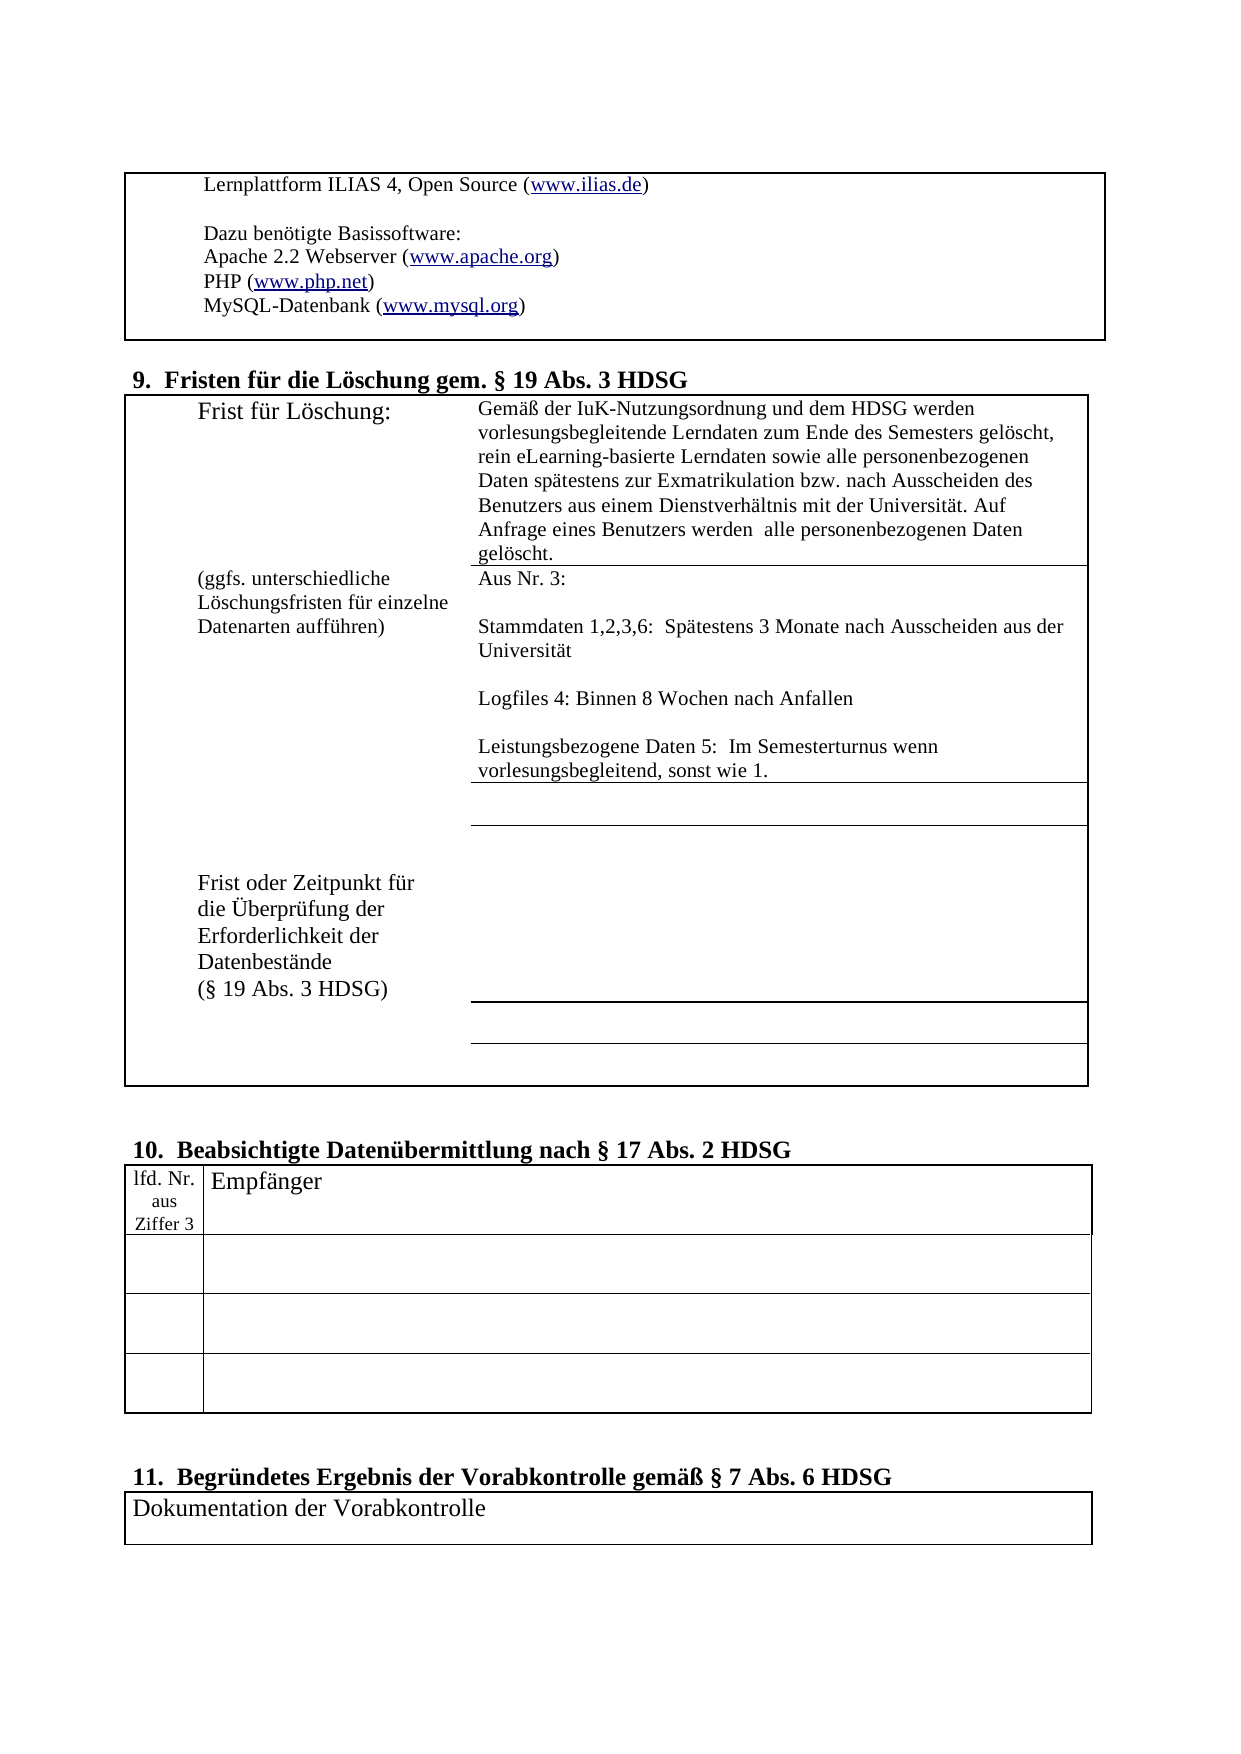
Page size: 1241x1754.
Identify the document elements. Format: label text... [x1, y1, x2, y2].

table_cell [471, 850, 1087, 1001]
table_cell Empfänger [204, 1166, 1091, 1234]
table_cell [126, 1001, 190, 1043]
table_cell [126, 1235, 203, 1293]
table_cell [204, 1293, 1091, 1353]
table_cell [126, 174, 196, 339]
table_header 11. Begründetes Ergebnis der Vorabkontrolle gemäß § 7 Abs. 6 HDSG [125, 1462, 1085, 1491]
table_cell [789, 174, 1104, 339]
table_header [1085, 1135, 1092, 1164]
table_cell [126, 850, 190, 1001]
table_cell [204, 1234, 1091, 1293]
table_header 10. Beabsichtigte Datenübermittlung nach § 17 Abs. 2 HDSG [125, 1135, 1085, 1164]
table_header [1085, 1462, 1092, 1491]
table_cell [471, 1044, 1087, 1084]
table_cell Frist für Löschung: [190, 396, 471, 564]
table_cell [126, 1354, 203, 1412]
table_cell Dokumentation der Vorabkontrolle [126, 1493, 1091, 1544]
table_cell [471, 826, 1087, 850]
table_cell Gemäß der IuK-Nutzungsordnung und dem HDSG werden vorlesungsbegleitende Lerndaten zum Ende des Semesters gelöscht, rein eLearning-basierte Lerndaten sowie alle personenbezogenen Daten spätestens zur Exmatrikulation bzw. nach Ausscheiden des Benutzers aus einem Dienstverhältnis mit der Universität. Auf Anfrage eines Benutzers werden alle personenbezogenen Daten gelöscht. [471, 396, 1087, 564]
table_cell (ggfs. unterschiedliche Löschungsfristen für einzelne Datenarten aufführen) [190, 565, 471, 782]
table_cell [126, 782, 190, 825]
table_cell Frist oder Zeitpunkt für die Überprüfung der Erforderlichkeit der Datenbestände (§ 19 Abs. 3 HDSG) [190, 850, 471, 1001]
table_cell [126, 1294, 203, 1353]
table_header 9. Fristen für die Löschung gem. § 19 Abs. 3 HDSG [125, 365, 1081, 394]
table_cell [190, 782, 471, 825]
table_cell [190, 1001, 471, 1043]
table_cell [126, 396, 190, 564]
table_header [1081, 365, 1088, 394]
table_cell [471, 1003, 1087, 1043]
table_cell [204, 1353, 1091, 1412]
table_cell [471, 783, 1087, 825]
table_cell [190, 1043, 471, 1084]
table_cell Lernplattform ILIAS 4, Open Source (www.ilias.de) Dazu benötigte Basissoftware: Apache 2.2 Webserver (www.apache.org) PHP (www.php.net) MySQL-Datenbank (www.mysql.org) [196, 174, 789, 339]
table_cell [190, 825, 471, 850]
table_cell [126, 565, 190, 782]
table_cell lfd. Nr. aus Ziffer 3 [126, 1166, 203, 1234]
table_cell [126, 825, 190, 850]
table_cell [126, 1043, 190, 1084]
table_cell Aus Nr. 3: Stammdaten 1,2,3,6: Spätestens 3 Monate nach Ausscheiden aus der Universität Logfiles 4: Binnen 8 Wochen nach Anfallen Leistungsbezogene Daten 5: Im Semesterturnus wenn vorlesungsbegleitend, sonst wie 1. [471, 566, 1087, 782]
